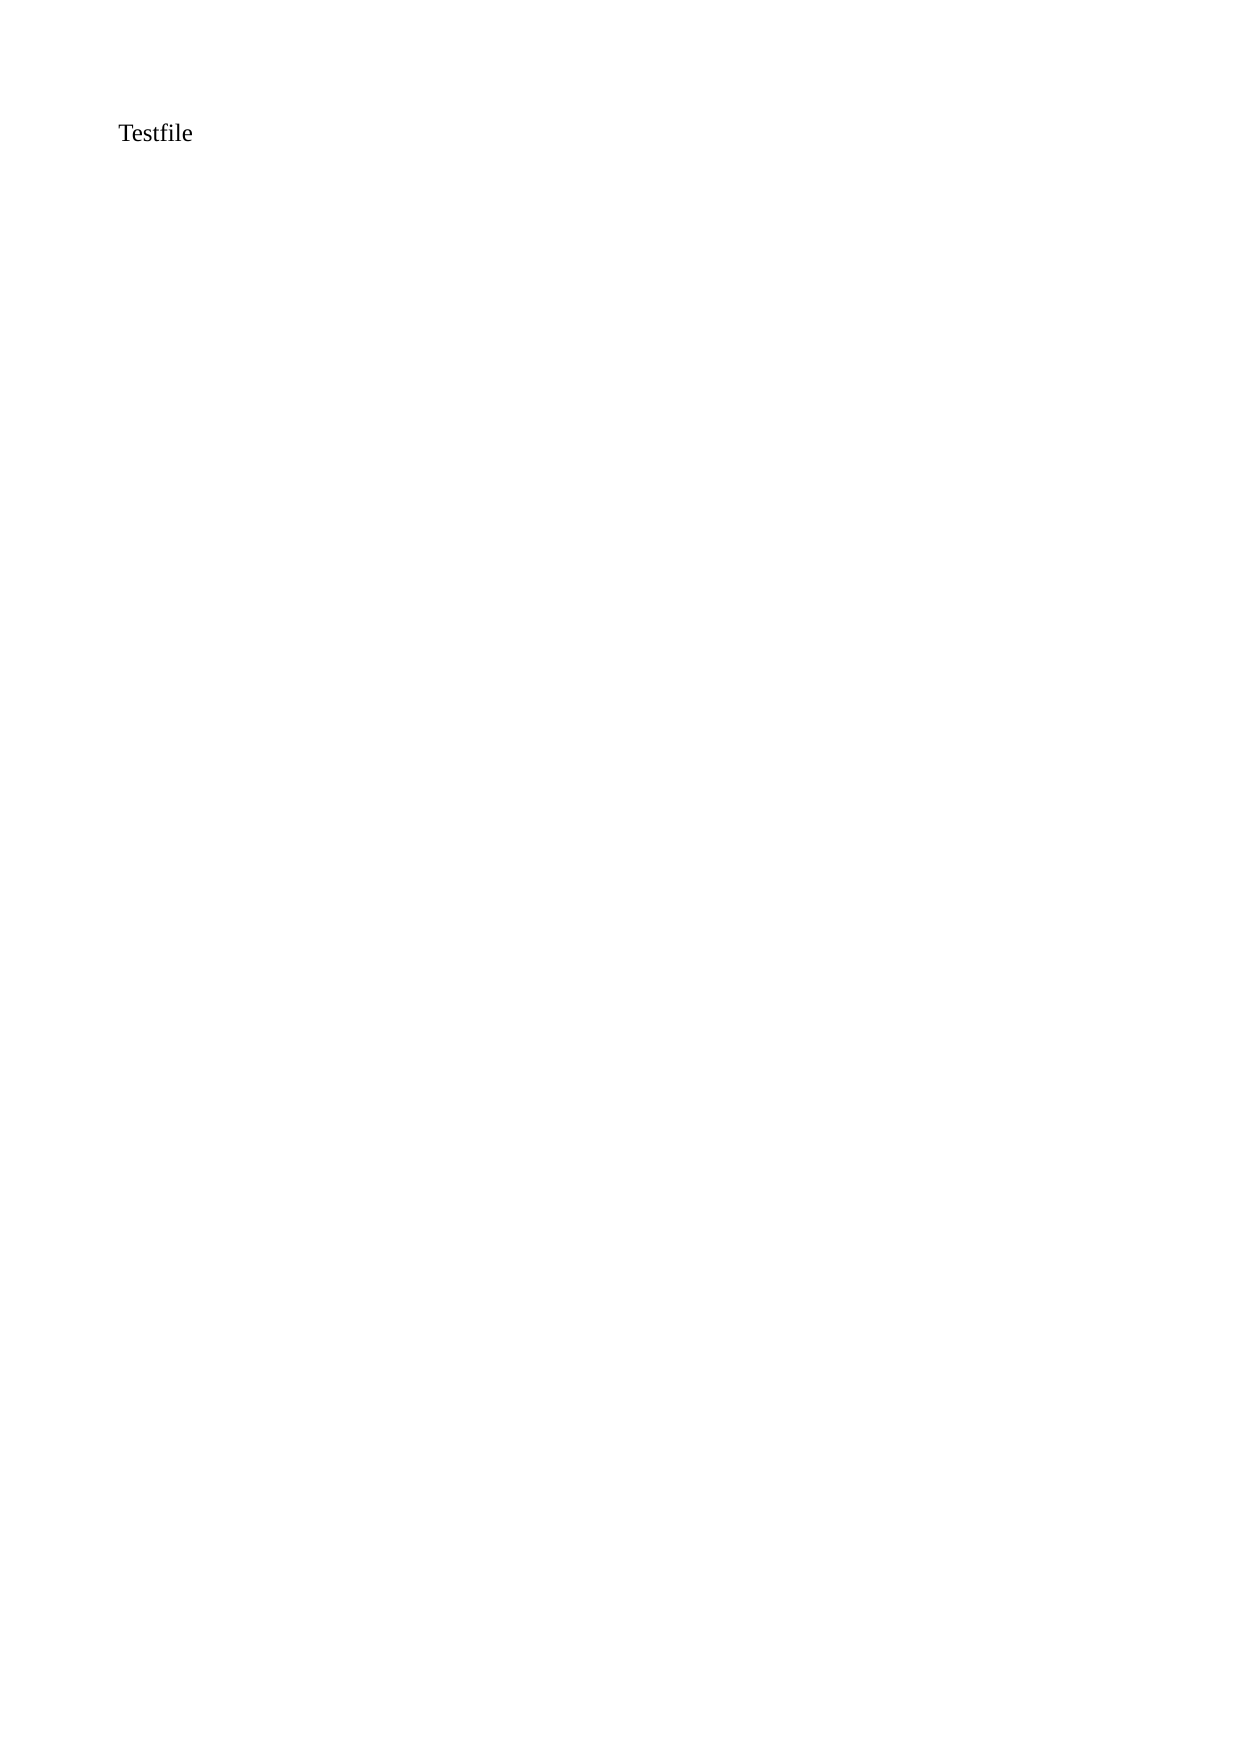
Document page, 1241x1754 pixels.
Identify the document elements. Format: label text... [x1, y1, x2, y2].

text Testfile [118, 118, 1122, 147]
